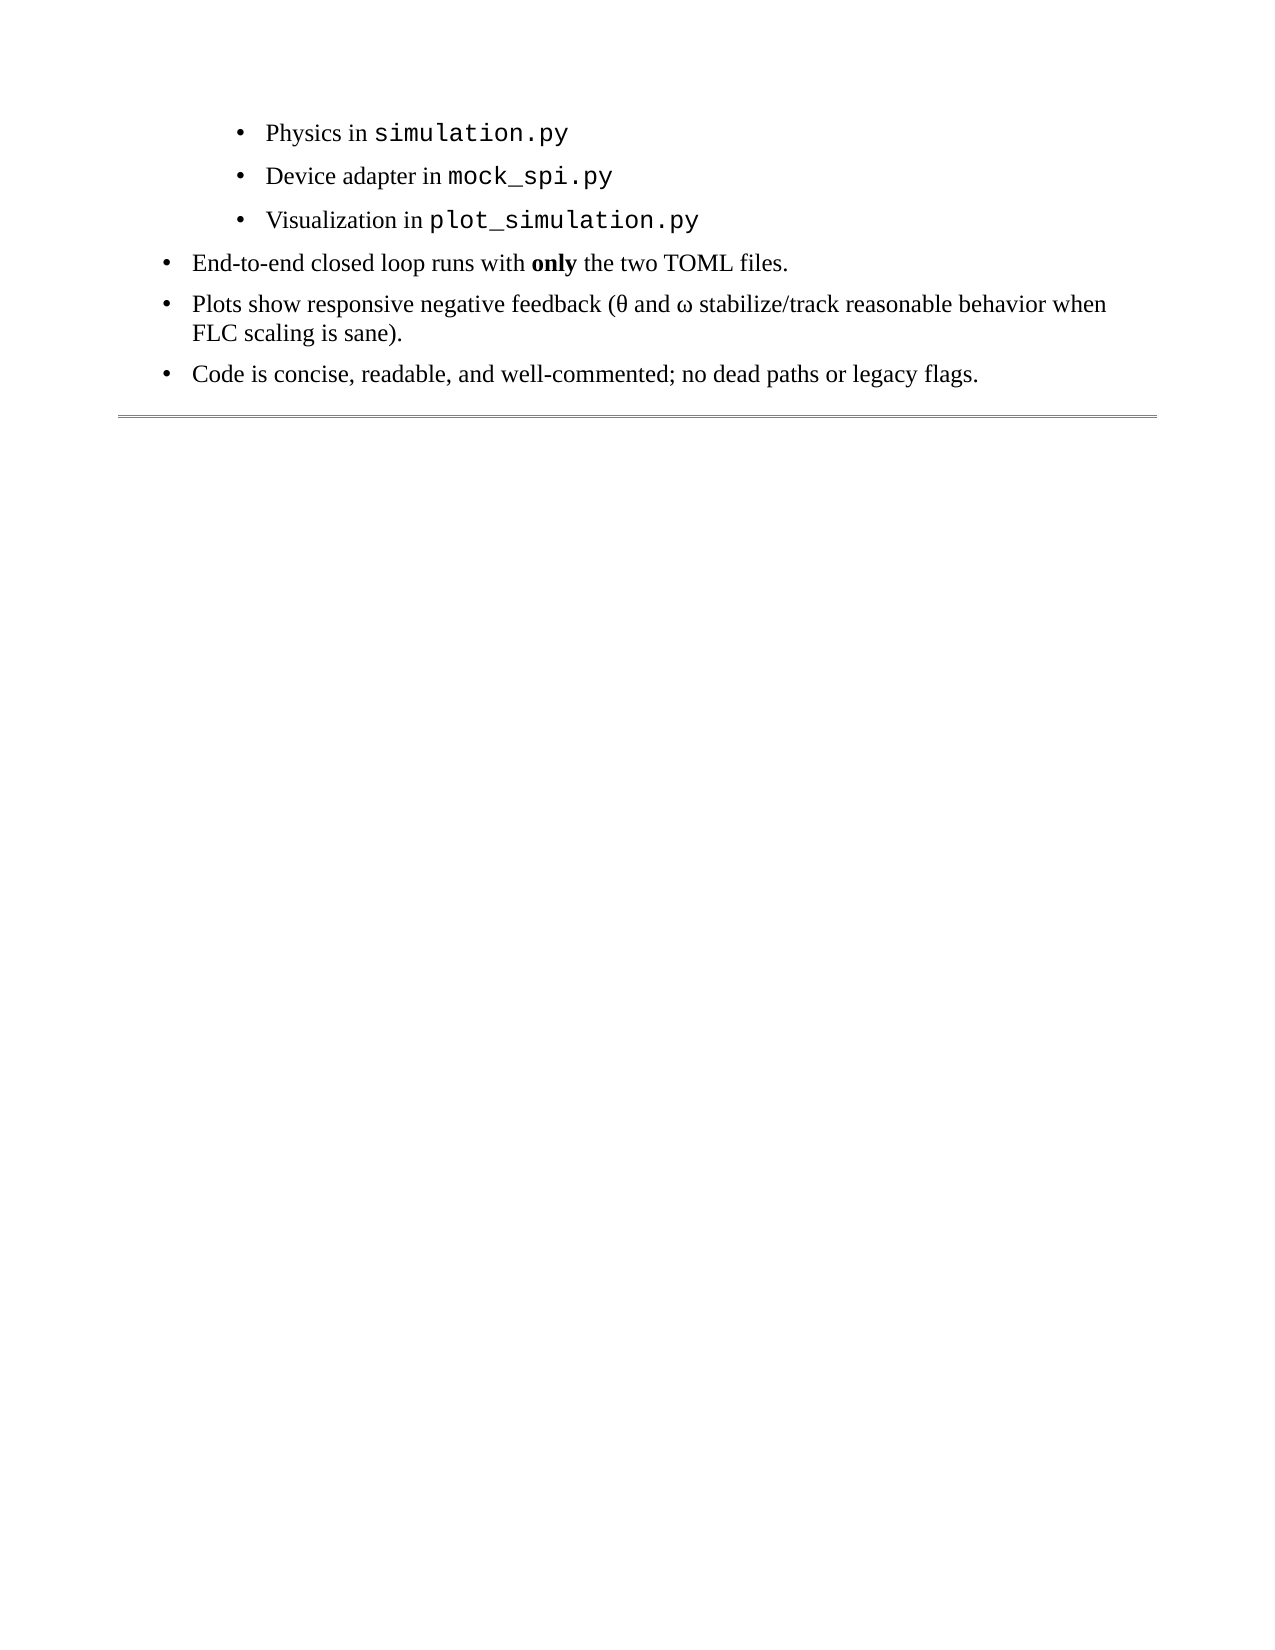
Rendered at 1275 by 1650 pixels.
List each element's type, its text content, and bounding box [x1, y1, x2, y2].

list Device adapter in mock_spi.py [236, 161, 1157, 192]
list End-to-end closed loop runs with only the two TOML files. [162, 248, 1157, 277]
list Physics in simulation.py [236, 118, 1157, 149]
list Plots show responsive negative feedback (θ and ω stabilize/track reasonable behavior when FLC scaling is sane). [162, 289, 1157, 347]
list Code is concise, readable, and well-commented; no dead paths or legacy flags. [162, 359, 1157, 388]
list Visualization in plot_simulation.py [236, 205, 1157, 236]
